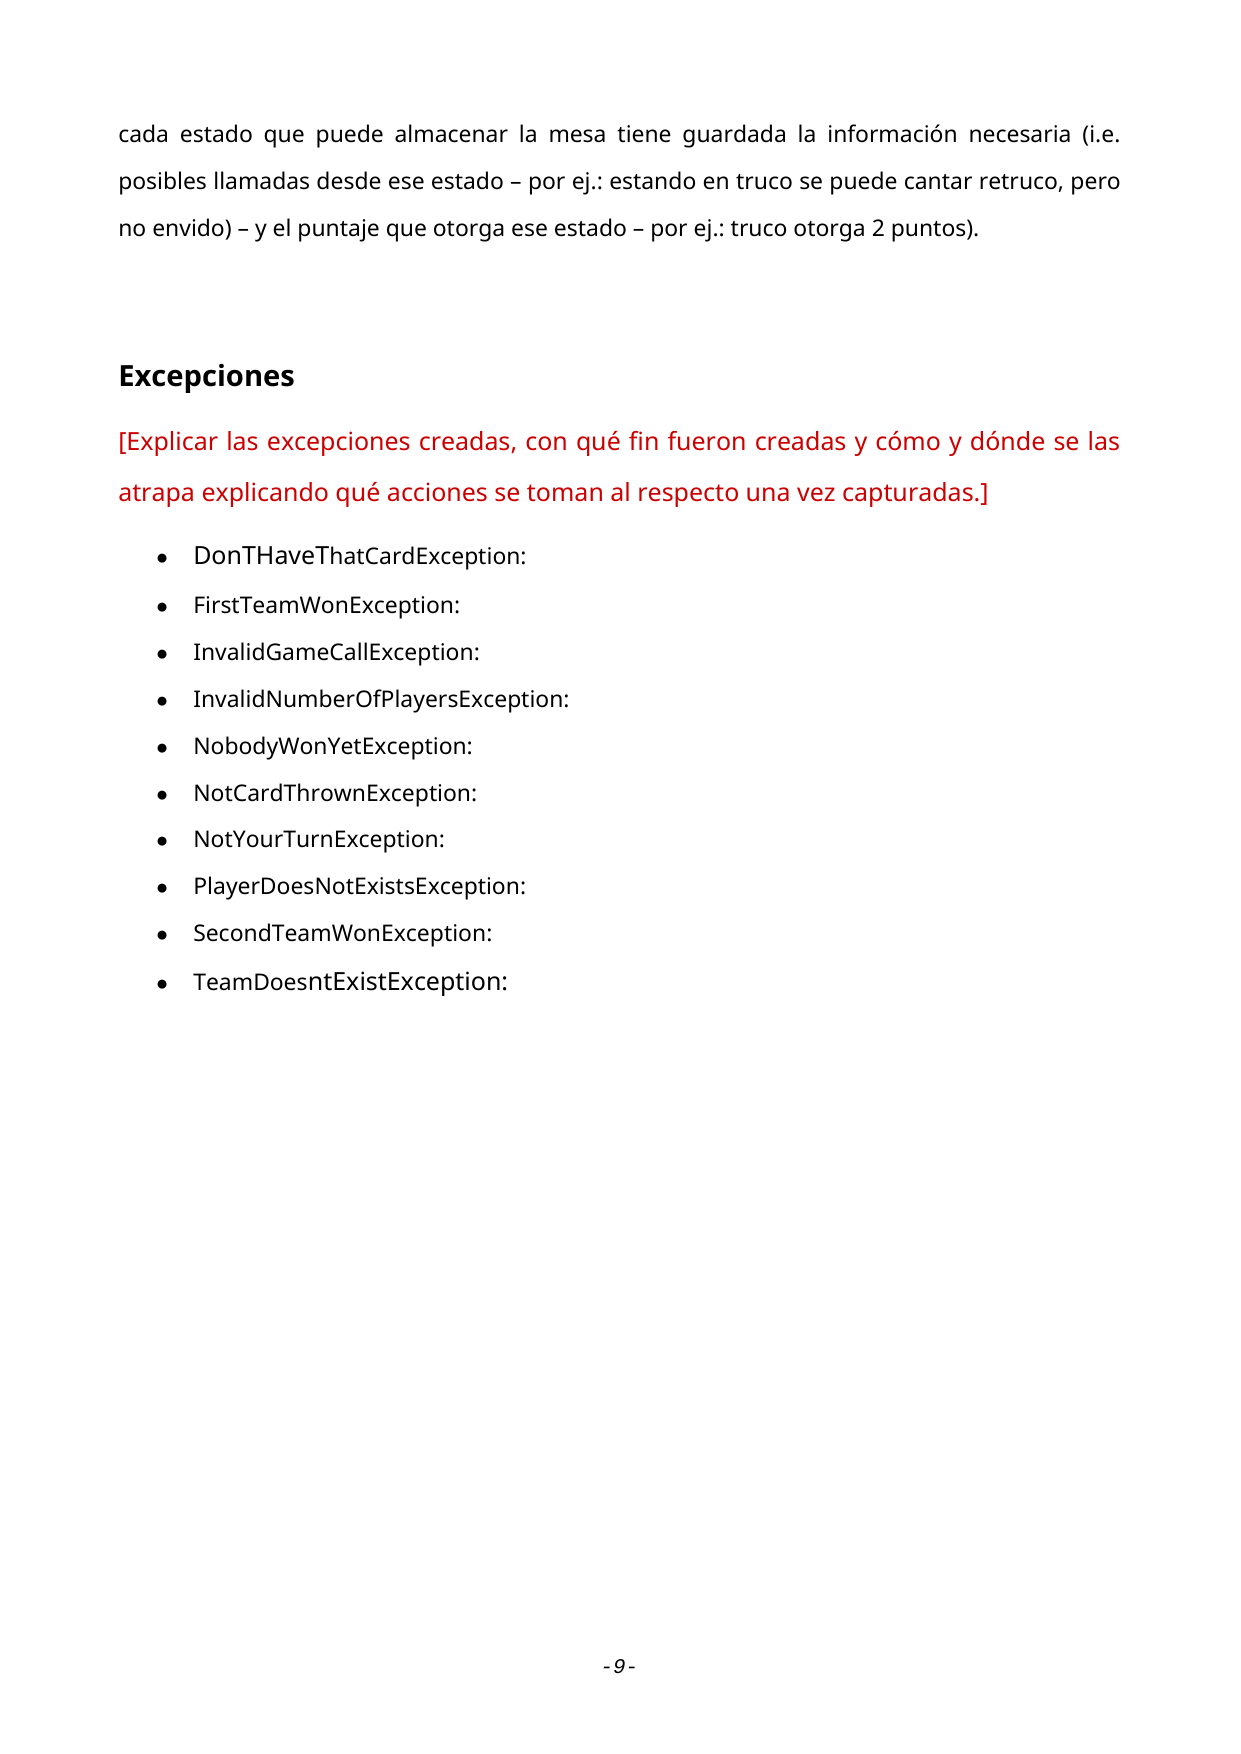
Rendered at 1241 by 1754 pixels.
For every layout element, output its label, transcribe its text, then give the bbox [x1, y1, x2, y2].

list InvalidNumberOfPlayersException: [156, 683, 1122, 714]
list TeamDoesntExistException: [156, 964, 1122, 998]
list FirstTeamWonException: [156, 589, 1122, 620]
list NotCardThrownException: [156, 777, 1122, 808]
list PlayerDoesNotExistsException: [156, 870, 1122, 902]
text cada estado que puede almacenar la mesa tiene guardada la información necesaria (i.e. posibles llamadas desde ese estado – por ej.: estando en truco se puede cantar retruco, pero no envido) – y el puntaje que otorga ese estado – por ej.: truco otorga 2 puntos). [118, 118, 1122, 243]
list NotYourTurnException: [156, 823, 1122, 855]
list NobodyWonYetException: [156, 730, 1122, 761]
text [Explicar las excepciones creadas, con qué fin fueron creadas y cómo y dónde se las atrapa explicando qué acciones se toman al respecto una vez capturadas.] [118, 423, 1122, 508]
list DonTHaveThatCardException: [156, 538, 1122, 572]
list InvalidGameCallException: [156, 636, 1122, 667]
subtitle Excepciones [118, 356, 1122, 395]
list SecondTeamWonException: [156, 917, 1122, 948]
